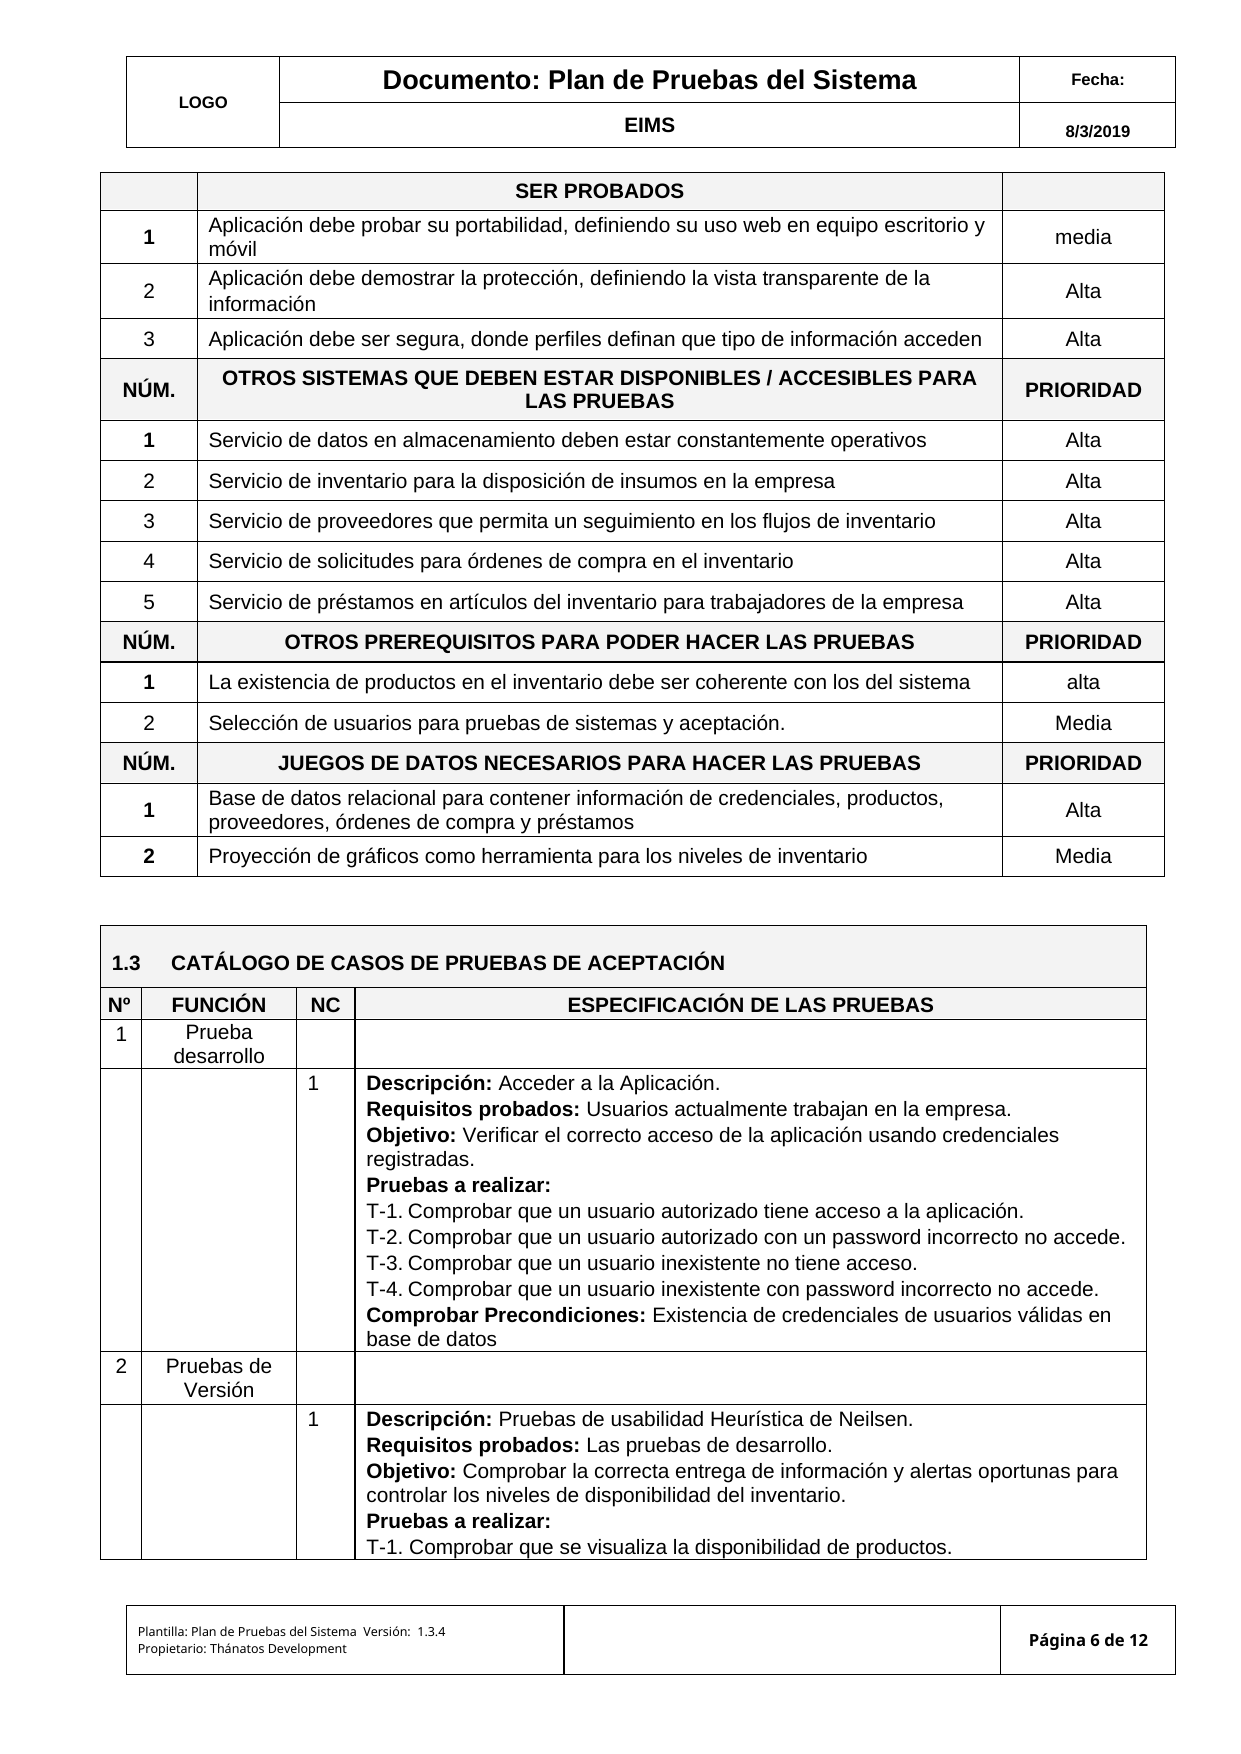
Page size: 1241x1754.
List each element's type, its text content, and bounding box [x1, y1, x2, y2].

table_cell 2 [101, 1352, 141, 1404]
table_cell NÚM. [101, 743, 197, 782]
table_cell 1 [101, 1020, 141, 1067]
table_cell NÚM. [101, 622, 197, 661]
table_cell Nº [101, 988, 141, 1018]
table_cell Alta [1003, 461, 1164, 500]
table_cell 2 [101, 461, 197, 500]
table_cell [101, 173, 197, 209]
table_cell [1003, 173, 1164, 209]
table_cell Servicio de inventario para la disposición de insumos en la empresa [198, 461, 1002, 500]
table_cell Servicio de datos en almacenamiento deben estar constantemente operativos [198, 421, 1002, 460]
table_cell PRIORIDAD [1003, 743, 1164, 782]
table_cell FUNCIÓN [142, 988, 296, 1018]
table_cell [142, 1069, 296, 1351]
table_cell Alta [1003, 784, 1164, 836]
table_cell Base de datos relacional para contener información de credenciales, productos, proveedores, órdenes de compra y préstamos [198, 784, 1002, 836]
table_cell SER PROBADOS [198, 173, 1002, 209]
table_cell Media [1003, 837, 1164, 876]
table_cell Alta [1003, 582, 1164, 621]
table_cell [101, 1405, 141, 1559]
table_cell Descripción: Acceder a la Aplicación. Requisitos probados: Usuarios actualmente trabajan en la empresa. Objetivo: Verificar el correcto acceso de la aplicación usando credenciales registradas. Pruebas a realizar: Comprobar que un usuario autorizado tiene acceso a la aplicación. Comprobar que un usuario autorizado con un password incorrecto no accede. Comprobar que un usuario inexistente no tiene acceso. Comprobar que un usuario inexistente con password incorrecto no accede. Comprobar Precondiciones: Existencia de credenciales de usuarios válidas en base de datos [356, 1069, 1146, 1351]
table_cell 5 [101, 582, 197, 621]
table_cell [297, 1352, 354, 1404]
table_cell 2 [101, 837, 197, 876]
table_cell Media [1003, 703, 1164, 742]
table_cell 3 [101, 319, 197, 358]
table_cell 1 [297, 1405, 354, 1559]
table_cell [101, 1069, 141, 1351]
table_cell PRIORIDAD [1003, 359, 1164, 419]
table_header CATÁLOGO DE CASOS DE PRUEBAS DE ACEPTACIÓN [101, 926, 1146, 987]
table_cell 3 [101, 501, 197, 541]
table_cell Servicio de solicitudes para órdenes de compra en el inventario [198, 542, 1002, 581]
table_cell PRIORIDAD [1003, 622, 1164, 661]
table_cell OTROS SISTEMAS QUE DEBEN ESTAR DISPONIBLES / ACCESIBLES PARA LAS PRUEBAS [198, 359, 1002, 419]
table_cell 1 [297, 1069, 354, 1351]
table_cell Alta [1003, 542, 1164, 581]
table_cell Prueba desarrollo [142, 1020, 296, 1067]
table_cell La existencia de productos en el inventario debe ser coherente con los del sistema [198, 663, 1002, 702]
table_cell NC [297, 988, 354, 1018]
table_cell Aplicación debe ser segura, donde perfiles definan que tipo de información acceden [198, 319, 1002, 358]
table_cell 1 [101, 663, 197, 702]
table_cell Aplicación debe demostrar la protección, definiendo la vista transparente de la información [198, 264, 1002, 318]
table_cell [297, 1020, 354, 1067]
table_cell JUEGOS DE DATOS NECESARIOS PARA HACER LAS PRUEBAS [198, 743, 1002, 782]
table_cell 2 [101, 703, 197, 742]
table_cell NÚM. [101, 359, 197, 419]
table_cell Proyección de gráficos como herramienta para los niveles de inventario [198, 837, 1002, 876]
table_cell Selección de usuarios para pruebas de sistemas y aceptación. [198, 703, 1002, 742]
table_cell Alta [1003, 421, 1164, 460]
table_cell OTROS PREREQUISITOS PARA PODER HACER LAS PRUEBAS [198, 622, 1002, 661]
table_cell Servicio de préstamos en artículos del inventario para trabajadores de la empresa [198, 582, 1002, 621]
table_cell Servicio de proveedores que permita un seguimiento en los flujos de inventario [198, 501, 1002, 541]
table_cell Descripción: Pruebas de usabilidad Heurística de Neilsen. Requisitos probados: Las pruebas de desarrollo. Objetivo: Comprobar la correcta entrega de información y alertas oportunas para controlar los niveles de disponibilidad del inventario. Pruebas a realizar: T-1. Comprobar que se visualiza la disponibilidad de productos. [356, 1405, 1146, 1559]
table_cell Alta [1003, 319, 1164, 358]
table_cell alta [1003, 663, 1164, 702]
table_cell [142, 1405, 296, 1559]
table_cell 1 [101, 211, 197, 263]
table_cell 4 [101, 542, 197, 581]
table_cell Alta [1003, 264, 1164, 318]
table_cell Pruebas de Versión [142, 1352, 296, 1404]
table_cell Aplicación debe probar su portabilidad, definiendo su uso web en equipo escritorio y móvil [198, 211, 1002, 263]
table_cell 1 [101, 421, 197, 460]
table_cell Alta [1003, 501, 1164, 541]
table_cell ESPECIFICACIÓN DE LAS PRUEBAS [356, 988, 1146, 1018]
table_cell 2 [101, 264, 197, 318]
table_cell [356, 1352, 1146, 1404]
table_cell media [1003, 211, 1164, 263]
table_cell [356, 1020, 1146, 1067]
table_cell 1 [101, 784, 197, 836]
